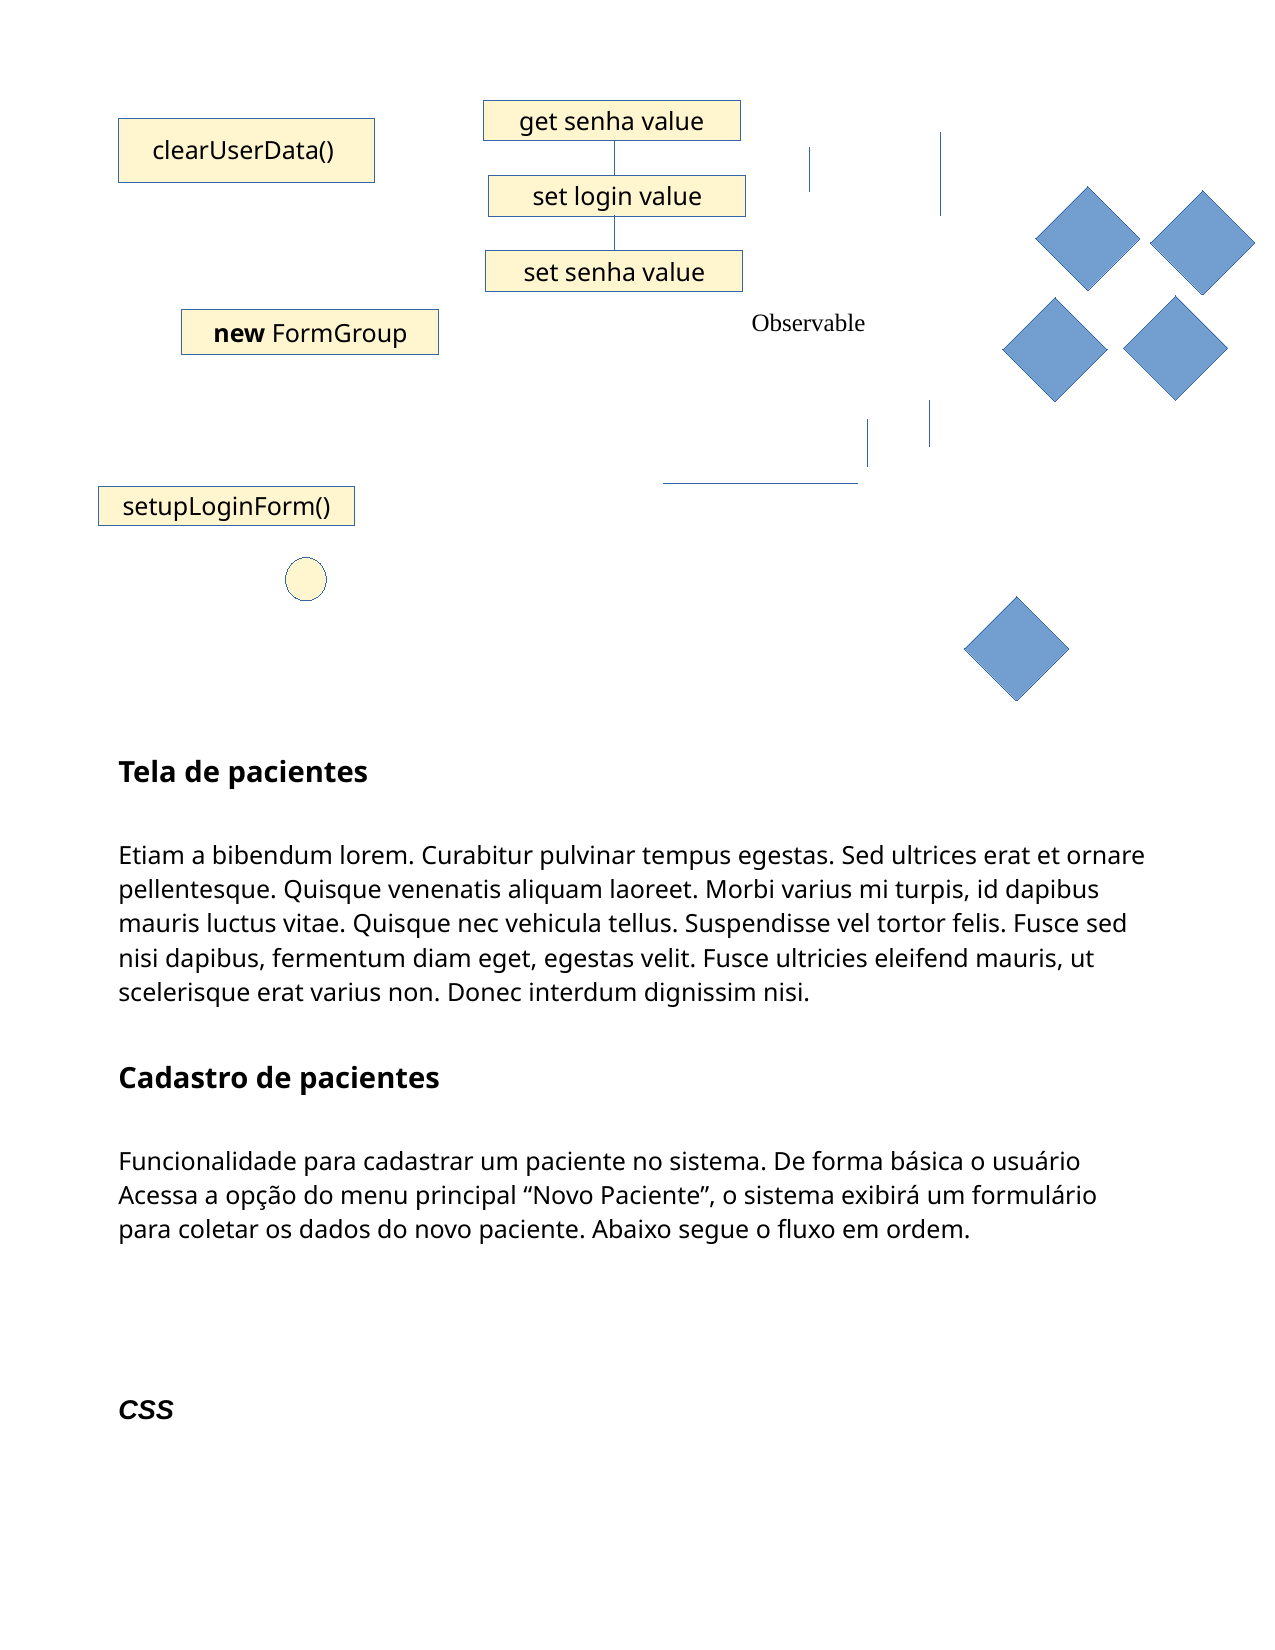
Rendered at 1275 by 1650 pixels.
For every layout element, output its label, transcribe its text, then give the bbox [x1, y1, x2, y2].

subtitle CSS [118, 1394, 1157, 1425]
text Etiam a bibendum lorem. Curabitur pulvinar tempus egestas. Sed ultrices erat et ornare pellentesque. Quisque venenatis aliquam laoreet. Morbi varius mi turpis, id dapibus mauris luctus vitae. Quisque nec vehicula tellus. Suspendisse vel tortor felis. Fusce sed nisi dapibus, fermentum diam eget, egestas velit. Fusce ultricies eleifend mauris, ut scelerisque erat varius non. Donec interdum dignissim nisi. [118, 838, 1157, 1008]
subtitle Cadastro de pacientes [118, 1057, 1157, 1097]
subtitle Tela de pacientes [118, 752, 1157, 791]
text Funcionalidade para cadastrar um paciente no sistema. De forma básica o usuário Acessa a opção do menu principal “Novo Paciente”, o sistema exibirá um formulário para coletar os dados do novo paciente. Abaixo segue o fluxo em ordem. [118, 1143, 1157, 1245]
